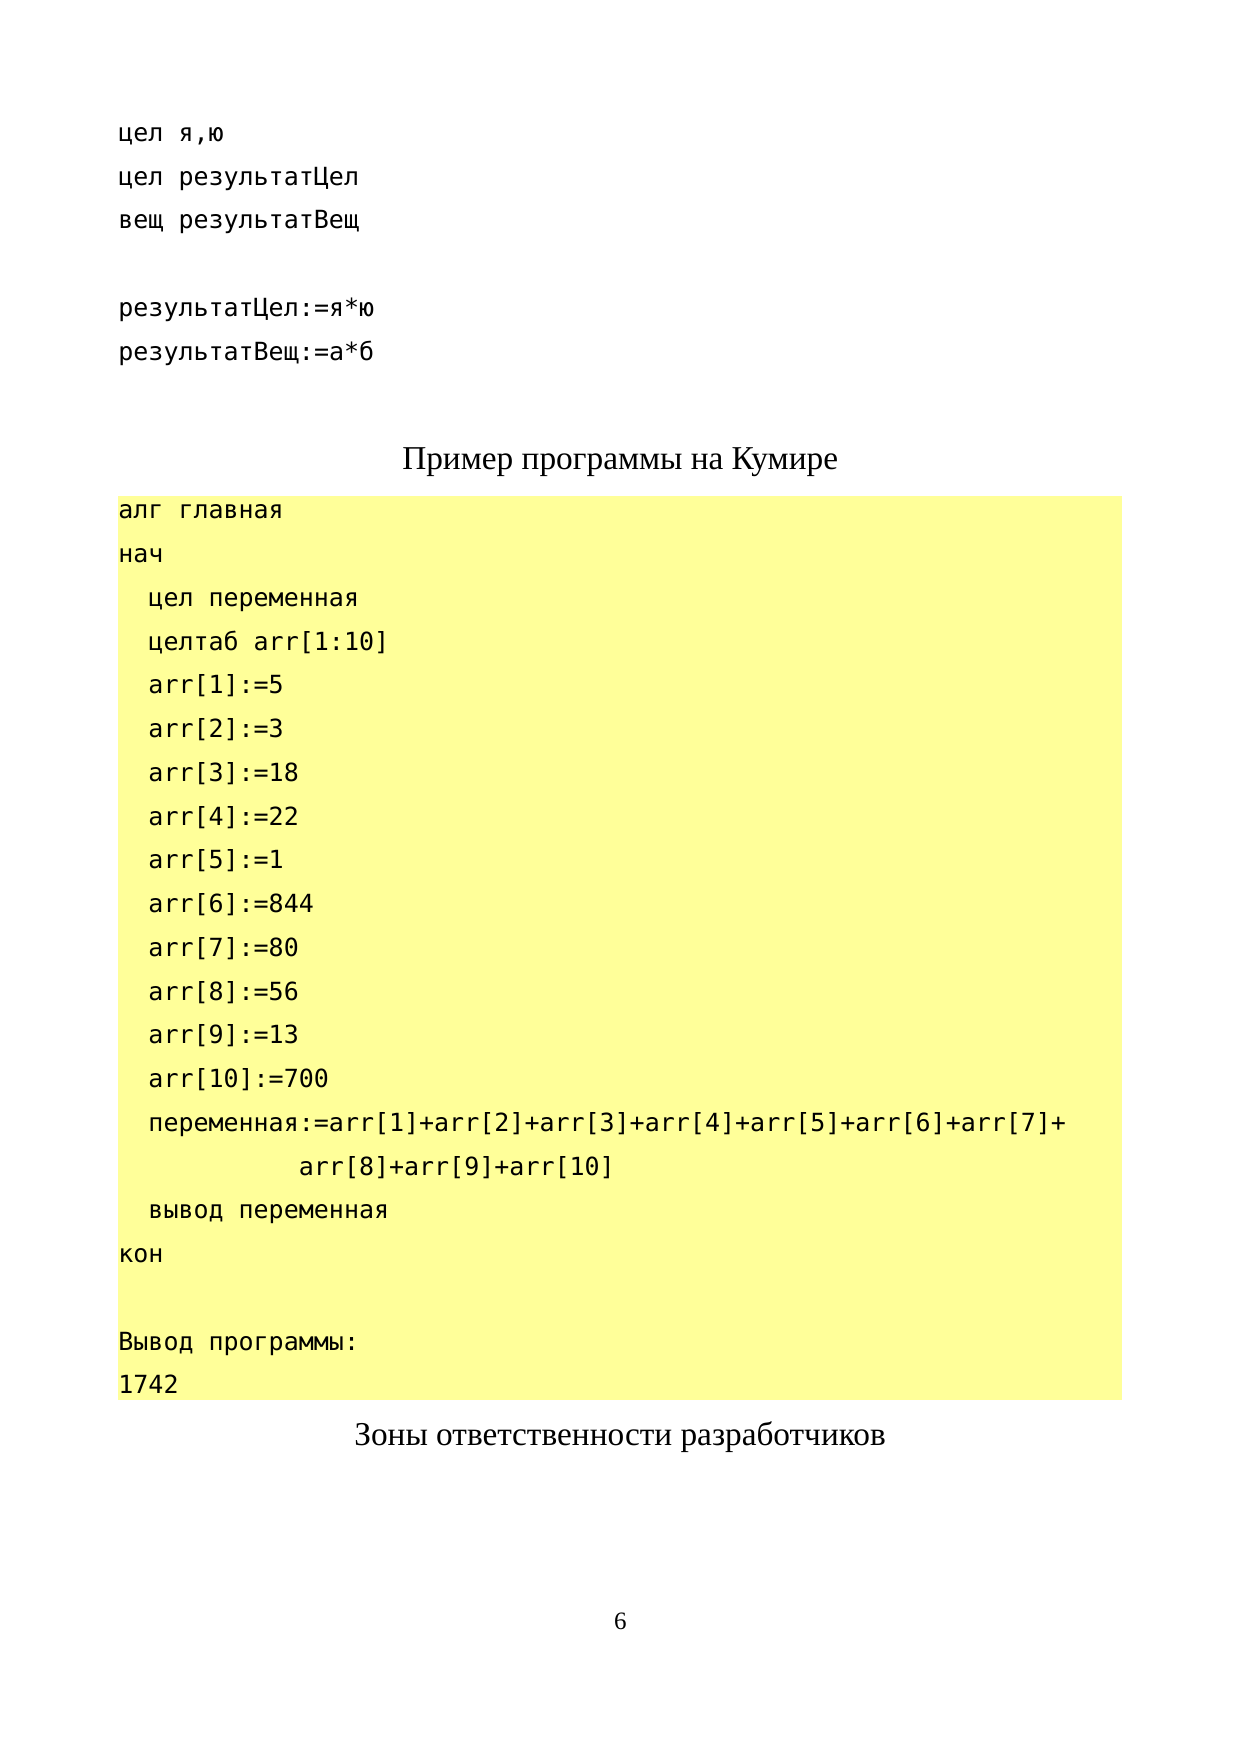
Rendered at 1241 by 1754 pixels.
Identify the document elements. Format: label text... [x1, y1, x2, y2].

text вывод переменная [118, 1196, 1122, 1225]
text Пример программы на Кумире [118, 438, 1122, 476]
text результатЦел:=я*ю [118, 293, 1122, 322]
text нач [118, 539, 1122, 568]
text arr[9]:=13 [118, 1021, 1122, 1050]
text arr[2]:=3 [118, 714, 1122, 743]
text целтаб arr[1:10] [118, 627, 1122, 656]
text цел я,ю [118, 118, 1122, 147]
text Вывод программы: [118, 1327, 1122, 1356]
text arr[7]:=80 [118, 933, 1122, 962]
text arr[8]:=56 [118, 977, 1122, 1006]
text переменная:=arr[1]+arr[2]+arr[3]+arr[4]+arr[5]+arr[6]+arr[7]+ [118, 1108, 1122, 1137]
text вещ результатВещ [118, 206, 1122, 235]
text алг главная [118, 496, 1122, 525]
text цел переменная [118, 583, 1122, 612]
text результатВещ:=а*б [118, 337, 1122, 366]
text кон [118, 1239, 1122, 1268]
text arr[1]:=5 [118, 671, 1122, 700]
text arr[4]:=22 [118, 802, 1122, 831]
text Зоны ответственности разработчиков [118, 1414, 1122, 1453]
text цел результатЦел [118, 162, 1122, 191]
text arr[5]:=1 [118, 846, 1122, 875]
text arr[3]:=18 [118, 758, 1122, 787]
text 1742 [118, 1371, 1122, 1400]
text arr[8]+arr[9]+arr[10] [118, 1152, 1122, 1181]
text arr[10]:=700 [118, 1064, 1122, 1093]
text arr[6]:=844 [118, 889, 1122, 918]
